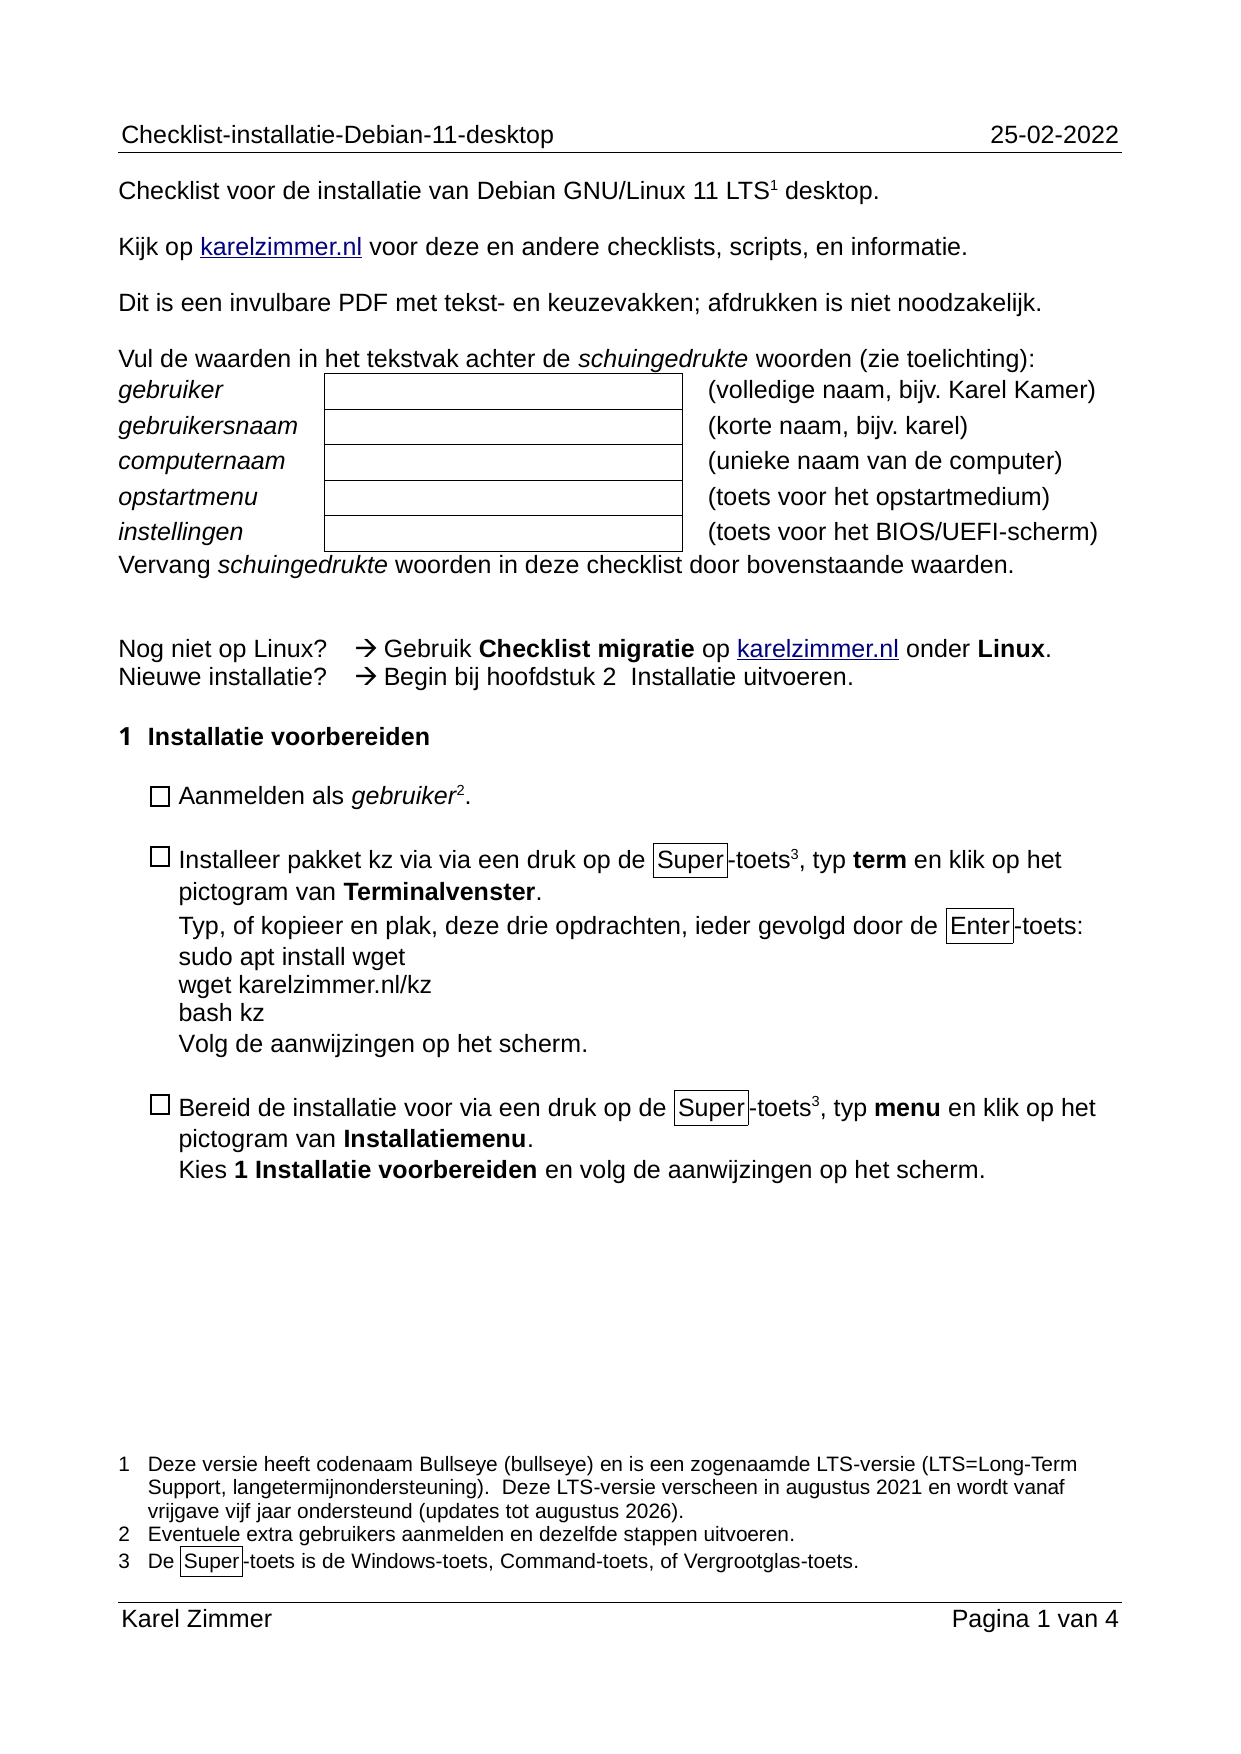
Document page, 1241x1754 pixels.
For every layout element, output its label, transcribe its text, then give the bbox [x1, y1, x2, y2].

text Vul de waarden in het tekstvak achter de schuingedrukte woorden (zie toelichting): [118, 345, 1122, 373]
text Dit is een invulbare PDF met tekst- en keuzevakken; afdrukken is niet noodzakelijk. [118, 289, 1122, 317]
text instellingen [118, 515, 324, 551]
table_cell [141, 811, 177, 842]
text Kijk op karelzimmer.nl voor deze en andere checklists, scripts, en informatie. [118, 233, 1122, 261]
text (toets voor het BIOS/UEFI-scherm) [683, 515, 1122, 551]
text Nieuwe installatie?  Begin bij hoofdstuk 2 Installatie uitvoeren. [118, 663, 1122, 691]
text Deze versie heeft codenaam Bullseye (bullseye) en is een zogenaamde LTS-versie (LTS=Long-Term Support, langetermijnondersteuning). Deze LTS-versie verscheen in augustus 2021 en wordt vanaf vrijgave vijf jaar ondersteund (updates tot augustus 2026). [118, 1452, 1122, 1523]
table_cell Bereid de installatie voor via een druk op de Super-toets3, typ menu en klik op het pictogram van Installatiemenu. [177, 1089, 1120, 1154]
table_cell [177, 1059, 1120, 1089]
text (toets voor het opstartmedium) [683, 480, 1122, 515]
table_cell Volg de aanwijzingen op het scherm. [177, 1029, 1120, 1059]
text opstartmenu [118, 480, 324, 515]
text Checklist voor de installatie van Debian GNU/Linux 11 LTS desktop. [118, 177, 1122, 205]
text Nog niet op Linux?  Gebruik Checklist migratie op karelzimmer.nl onder Linux. [118, 635, 1122, 663]
table_header [141, 781, 177, 811]
table_cell [141, 842, 177, 907]
text Vervang schuingedrukte woorden in deze checklist door bovenstaande waarden. [118, 551, 1122, 579]
table_cell [177, 811, 1120, 842]
table_cell [141, 907, 177, 1028]
table_cell Kies 1 Installatie voorbereiden en volg de aanwijzingen op het scherm. [177, 1155, 1120, 1185]
table_cell Installeer pakket kz via via een druk op de Super-toets, typ term en klik op het pictogram van Terminalvenster. [177, 842, 1120, 907]
text (korte naam, bijv. karel) [683, 409, 1122, 444]
table_cell Typ, of kopieer en plak, deze drie opdrachten, ieder gevolgd door de Enter-toets: sudo apt install wget wget karelzimmer.nl/kz bash kz [177, 907, 1120, 1028]
table_header Aanmelden als gebruiker. [177, 781, 1120, 811]
text gebruikersnaam [118, 409, 324, 444]
text gebruiker [118, 373, 324, 409]
text (volledige naam, bijv. Karel Kamer) [683, 373, 1122, 409]
table_cell [141, 1029, 177, 1059]
table_cell [141, 1059, 177, 1089]
text (unieke naam van de computer) [683, 444, 1122, 480]
table_cell [141, 1089, 177, 1154]
table_cell [141, 1155, 177, 1185]
text computernaam [118, 444, 324, 480]
list Installatie voorbereiden [118, 719, 1122, 753]
